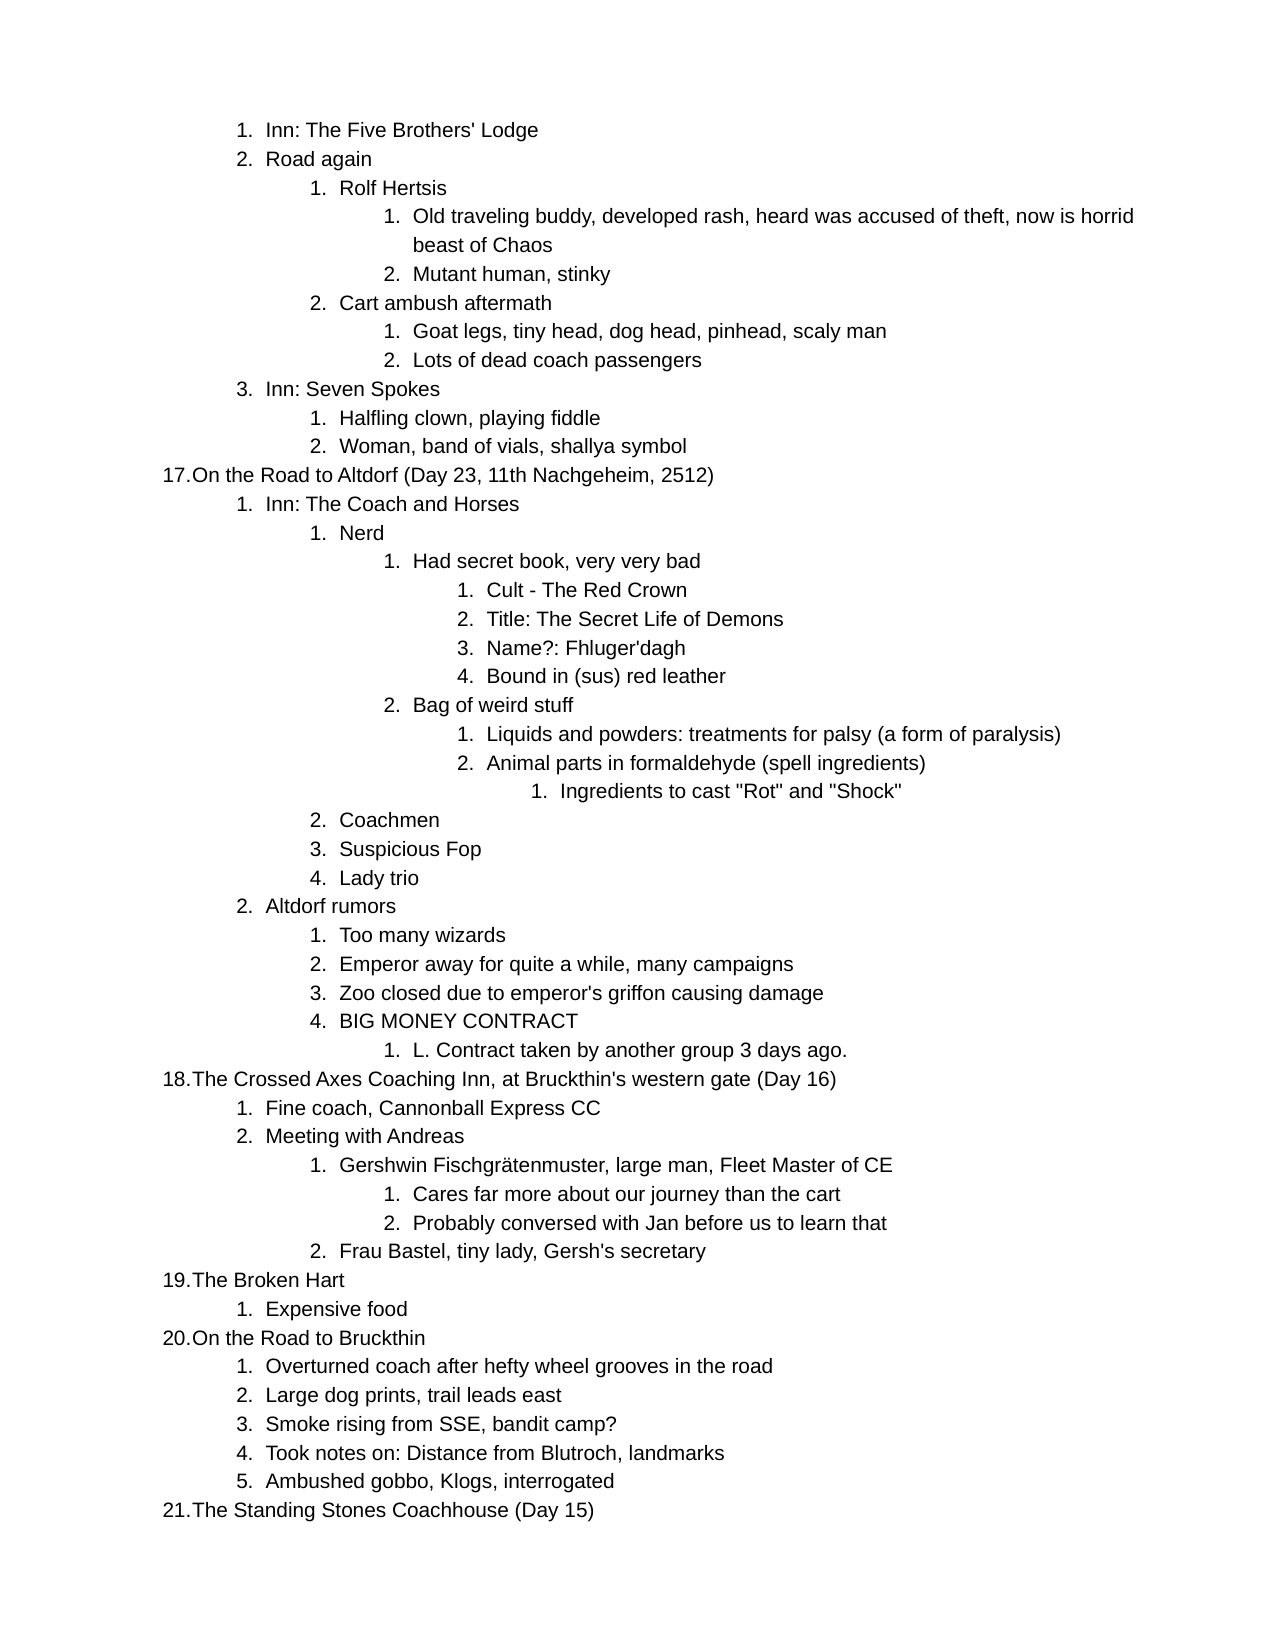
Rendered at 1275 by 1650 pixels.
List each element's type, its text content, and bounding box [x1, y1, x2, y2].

list Suspicious Fop [309, 837, 1157, 861]
list Overturned coach after hefty wheel grooves in the road [236, 1354, 1157, 1378]
list The Broken Hart [162, 1268, 1157, 1292]
list Lady trio [309, 866, 1157, 889]
list Rolf Hertsis [309, 176, 1157, 199]
list Emperor away for quite a while, many campaigns [309, 952, 1157, 976]
list Coachmen [309, 808, 1157, 832]
list Bag of weird stuff [383, 693, 1157, 717]
list Probably conversed with Jan before us to learn that [383, 1211, 1157, 1234]
list Meeting with Andreas [236, 1124, 1157, 1148]
list Frau Bastel, tiny lady, Gersh's secretary [309, 1239, 1157, 1263]
list Animal parts in formaldehyde (spell ingredients) [457, 751, 1157, 774]
list Gershwin Fischgrätenmuster, large man, Fleet Master of CE [309, 1153, 1157, 1177]
list On the Road to Bruckthin [162, 1326, 1157, 1349]
list Inn: Seven Spokes [236, 377, 1157, 401]
list Cares far more about our journey than the cart [383, 1182, 1157, 1206]
list Inn: The Coach and Horses [236, 492, 1157, 516]
list L. Contract taken by another group 3 days ago. [383, 1038, 1157, 1062]
list BIG MONEY CONTRACT [309, 1009, 1157, 1033]
list On the Road to Altdorf (Day 23, 11th Nachgeheim, 2512) [162, 463, 1157, 487]
list Too many wizards [309, 923, 1157, 947]
list Took notes on: Distance from Blutroch, landmarks [236, 1441, 1157, 1464]
list Goat legs, tiny head, dog head, pinhead, scaly man [383, 319, 1157, 343]
list Smoke rising from SSE, bandit camp? [236, 1412, 1157, 1436]
list The Crossed Axes Coaching Inn, at Bruckthin's western gate (Day 16) [162, 1067, 1157, 1091]
list Cult - The Red Crown [457, 578, 1157, 602]
list Name?: Fhluger'dagh [457, 636, 1157, 659]
list Large dog prints, trail leads east [236, 1383, 1157, 1407]
list Bound in (sus) red leather [457, 664, 1157, 688]
list Inn: The Five Brothers' Lodge [236, 118, 1157, 142]
list Cart ambush aftermath [309, 291, 1157, 314]
list Had secret book, very very bad [383, 549, 1157, 573]
list Ingredients to cast "Rot" and "Shock" [531, 779, 1157, 803]
list Old traveling buddy, developed rash, heard was accused of theft, now is horrid beast of Chaos [383, 204, 1157, 257]
list Nerd [309, 521, 1157, 544]
list Lots of dead coach passengers [383, 348, 1157, 372]
list Expensive food [236, 1297, 1157, 1321]
list The Standing Stones Coachhouse (Day 15) [162, 1498, 1157, 1522]
list Altdorf rumors [236, 894, 1157, 918]
list Liquids and powders: treatments for palsy (a form of paralysis) [457, 722, 1157, 746]
list Road again [236, 147, 1157, 171]
list Woman, band of vials, shallya symbol [309, 434, 1157, 458]
list Mutant human, stinky [383, 262, 1157, 286]
list Ambushed gobbo, Klogs, interrogated [236, 1469, 1157, 1493]
list Fine coach, Cannonball Express CC [236, 1096, 1157, 1119]
list Title: The Secret Life of Demons [457, 607, 1157, 631]
list Zoo closed due to emperor's griffon causing damage [309, 981, 1157, 1004]
list Halfling clown, playing fiddle [309, 406, 1157, 429]
